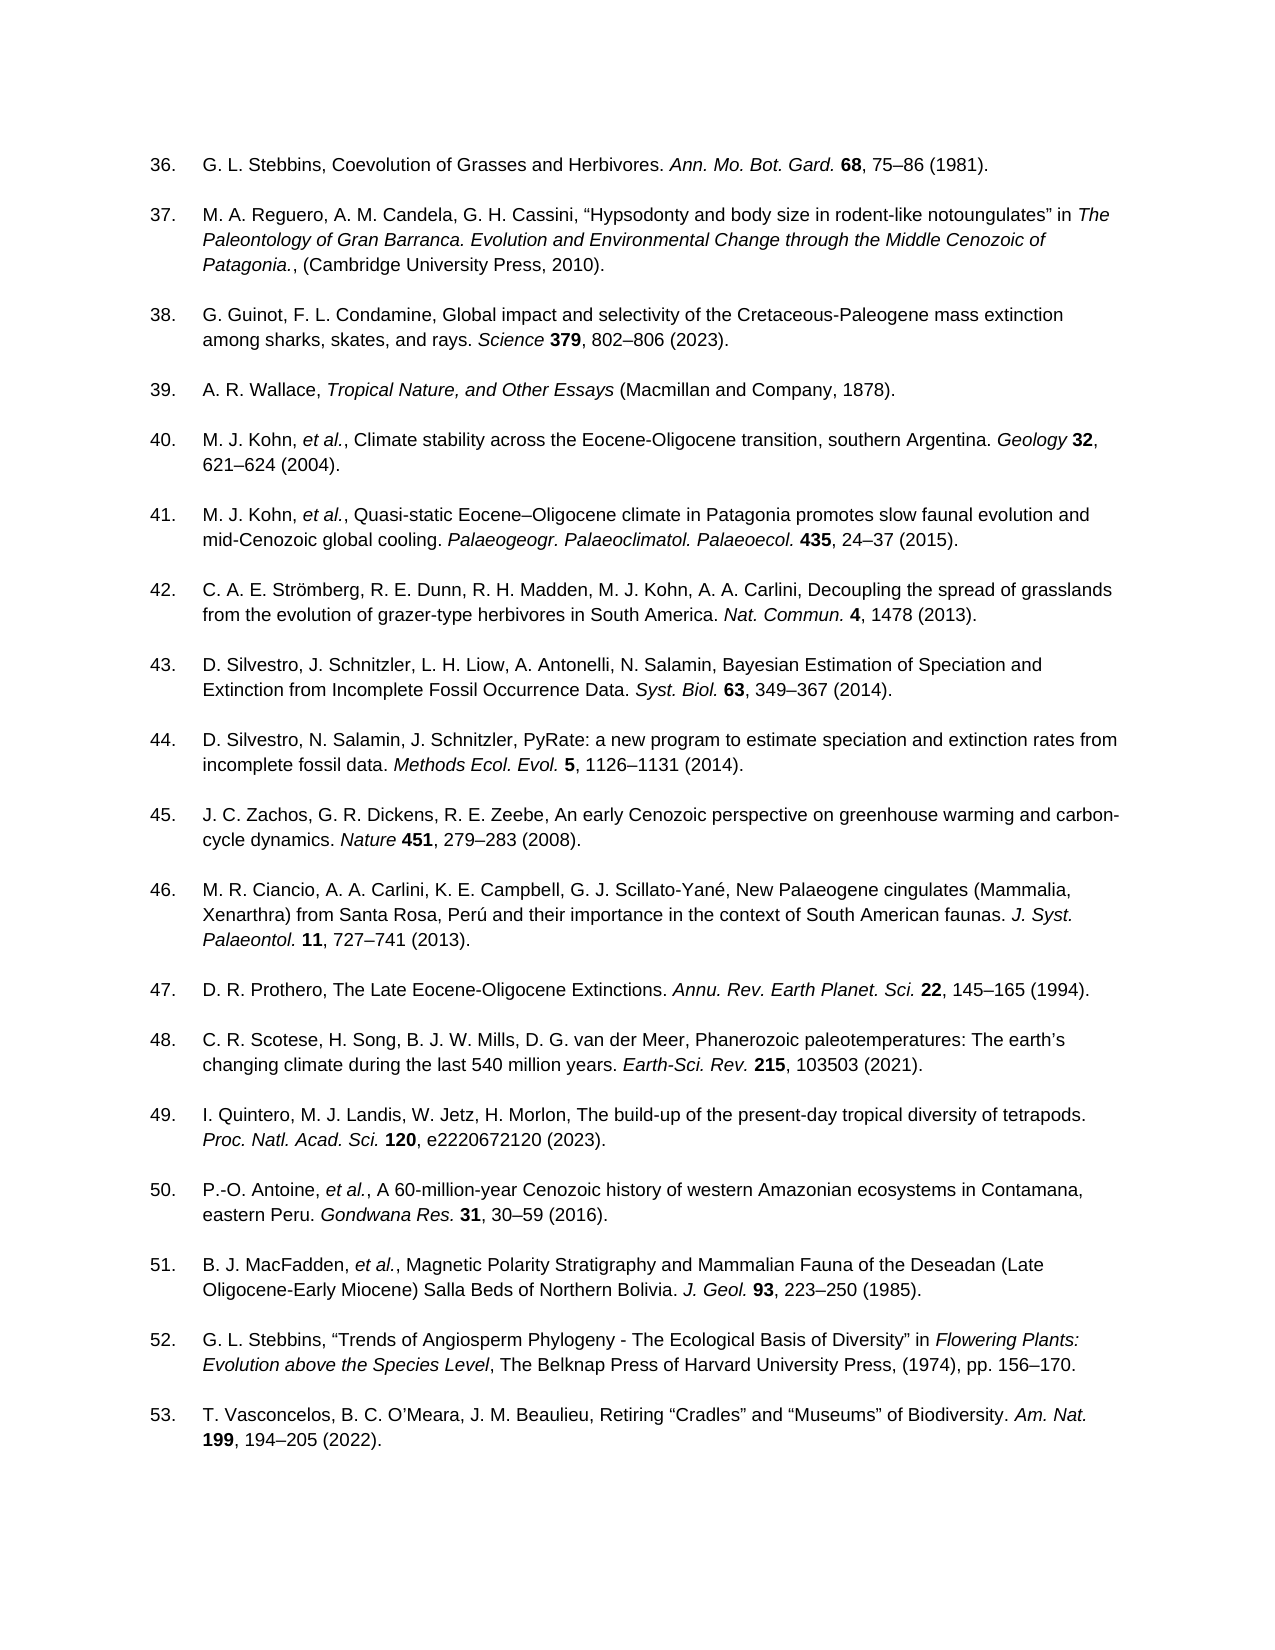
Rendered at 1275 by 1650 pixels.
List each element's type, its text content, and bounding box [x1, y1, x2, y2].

text 52. G. L. Stebbins, “Trends of Angiosperm Phylogeny - The Ecological Basis of Diversity” in Flowering Plants: Evolution above the Species Level, The Belknap Press of Harvard University Press, (1974), pp. 156–170. [150, 1325, 1125, 1375]
text 41. M. J. Kohn, et al., Quasi-static Eocene–Oligocene climate in Patagonia promotes slow faunal evolution and mid-Cenozoic global cooling. Palaeogeogr. Palaeoclimatol. Palaeoecol. 435, 24–37 (2015). [150, 500, 1125, 550]
text 36. G. L. Stebbins, Coevolution of Grasses and Herbivores. Ann. Mo. Bot. Gard. 68, 75–86 (1981). [150, 150, 1125, 175]
text 47. D. R. Prothero, The Late Eocene-Oligocene Extinctions. Annu. Rev. Earth Planet. Sci. 22, 145–165 (1994). [150, 975, 1125, 1000]
text 37. M. A. Reguero, A. M. Candela, G. H. Cassini, “Hypsodonty and body size in rodent-like notoungulates” in The Paleontology of Gran Barranca. Evolution and Environmental Change through the Middle Cenozoic of Patagonia., (Cambridge University Press, 2010). [150, 200, 1125, 275]
text 39. A. R. Wallace, Tropical Nature, and Other Essays (Macmillan and Company, 1878). [150, 375, 1125, 400]
text 45. J. C. Zachos, G. R. Dickens, R. E. Zeebe, An early Cenozoic perspective on greenhouse warming and carbon-cycle dynamics. Nature 451, 279–283 (2008). [150, 800, 1125, 850]
text 53. T. Vasconcelos, B. C. O’Meara, J. M. Beaulieu, Retiring “Cradles” and “Museums” of Biodiversity. Am. Nat. 199, 194–205 (2022). [150, 1400, 1125, 1450]
text 42. C. A. E. Strömberg, R. E. Dunn, R. H. Madden, M. J. Kohn, A. A. Carlini, Decoupling the spread of grasslands from the evolution of grazer-type herbivores in South America. Nat. Commun. 4, 1478 (2013). [150, 575, 1125, 625]
text 43. D. Silvestro, J. Schnitzler, L. H. Liow, A. Antonelli, N. Salamin, Bayesian Estimation of Speciation and Extinction from Incomplete Fossil Occurrence Data. Syst. Biol. 63, 349–367 (2014). [150, 650, 1125, 700]
text 46. M. R. Ciancio, A. A. Carlini, K. E. Campbell, G. J. Scillato-Yané, New Palaeogene cingulates (Mammalia, Xenarthra) from Santa Rosa, Perú and their importance in the context of South American faunas. J. Syst. Palaeontol. 11, 727–741 (2013). [150, 875, 1125, 950]
text 50. P.-O. Antoine, et al., A 60-million-year Cenozoic history of western Amazonian ecosystems in Contamana, eastern Peru. Gondwana Res. 31, 30–59 (2016). [150, 1175, 1125, 1225]
text 38. G. Guinot, F. L. Condamine, Global impact and selectivity of the Cretaceous-Paleogene mass extinction among sharks, skates, and rays. Science 379, 802–806 (2023). [150, 300, 1125, 350]
text 44. D. Silvestro, N. Salamin, J. Schnitzler, PyRate: a new program to estimate speciation and extinction rates from incomplete fossil data. Methods Ecol. Evol. 5, 1126–1131 (2014). [150, 725, 1125, 775]
text 51. B. J. MacFadden, et al., Magnetic Polarity Stratigraphy and Mammalian Fauna of the Deseadan (Late Oligocene-Early Miocene) Salla Beds of Northern Bolivia. J. Geol. 93, 223–250 (1985). [150, 1250, 1125, 1300]
text 48. C. R. Scotese, H. Song, B. J. W. Mills, D. G. van der Meer, Phanerozoic paleotemperatures: The earth’s changing climate during the last 540 million years. Earth-Sci. Rev. 215, 103503 (2021). [150, 1025, 1125, 1075]
text 40. M. J. Kohn, et al., Climate stability across the Eocene-Oligocene transition, southern Argentina. Geology 32, 621–624 (2004). [150, 425, 1125, 475]
text 49. I. Quintero, M. J. Landis, W. Jetz, H. Morlon, The build-up of the present-day tropical diversity of tetrapods. Proc. Natl. Acad. Sci. 120, e2220672120 (2023). [150, 1100, 1125, 1150]
